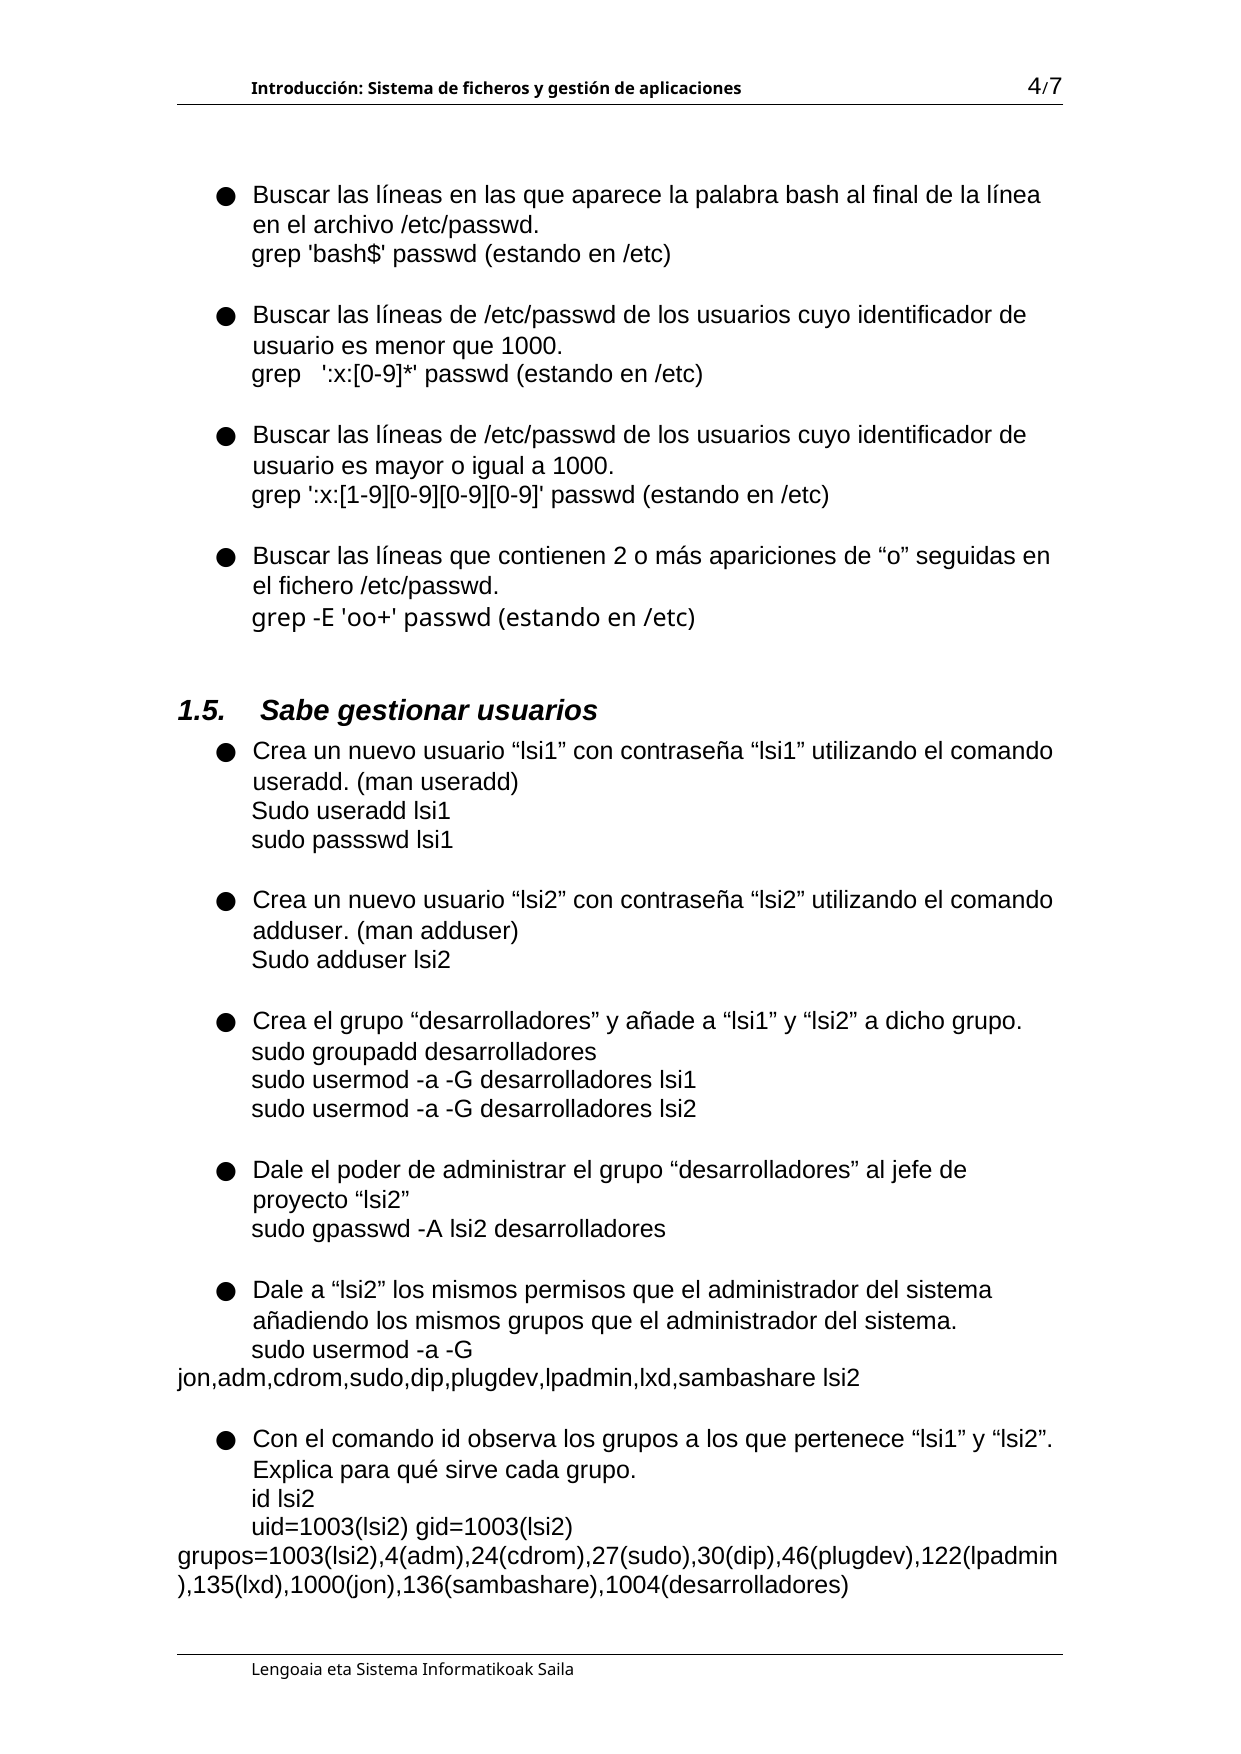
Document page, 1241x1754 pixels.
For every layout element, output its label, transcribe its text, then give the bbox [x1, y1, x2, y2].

table_header grep -E 'oo+' passwd (estando en /etc) [177, 600, 1063, 634]
table_header sudo groupadd desarrolladores sudo usermod -a -G desarrolladores lsi1 sudo usermod -a -G desarrolladores lsi2 [177, 1036, 1063, 1123]
table_header grep ':x:[0-9]*' passwd (estando en /etc) [177, 360, 1063, 388]
table_header id lsi2 uid=1003(lsi2) gid=1003(lsi2) grupos=1003(lsi2),4(adm),24(cdrom),27(sudo),30(dip),46(plugdev),122(lpadmin),135(lxd),1000(jon),136(sambashare),1004(desarrolladores) [177, 1484, 1063, 1599]
list Crea un nuevo usuario “lsi2” con contraseña “lsi2” utilizando el comando adduser. (man adduser) [215, 882, 1063, 945]
list Buscar las líneas de /etc/passwd de los usuarios cuyo identificador de usuario es mayor o igual a 1000. [215, 417, 1063, 480]
table_header sudo usermod -a -G jon,adm,cdrom,sudo,dip,plugdev,lpadmin,lxd,sambashare lsi2 [177, 1335, 1063, 1392]
list Dale a “lsi2” los mismos permisos que el administrador del sistema añadiendo los mismos grupos que el administrador del sistema. [215, 1272, 1063, 1334]
list Crea un nuevo usuario “lsi1” con contraseña “lsi1” utilizando el comando useradd. (man useradd) [215, 733, 1063, 796]
table_header sudo gpasswd -A lsi2 desarrolladores [177, 1214, 1063, 1243]
list Con el comando id observa los grupos a los que pertenece “lsi1” y “lsi2”. Explica para qué sirve cada grupo. [215, 1421, 1063, 1484]
list Dale el poder de administrar el grupo “desarrolladores” al jefe de proyecto “lsi2” [215, 1151, 1063, 1214]
list Crea el grupo “desarrolladores” y añade a “lsi1” y “lsi2” a dicho grupo. [215, 1002, 1063, 1036]
table_header Sudo adduser lsi2 [177, 945, 1063, 974]
list Buscar las líneas en las que aparece la palabra bash al final de la línea en el archivo /etc/passwd. [215, 176, 1063, 239]
list Buscar las líneas que contienen 2 o más apariciones de “o” seguidas en el fichero /etc/passwd. [215, 537, 1063, 600]
table_header Sudo useradd lsi1 sudo passswd lsi1 [177, 796, 1063, 853]
list Sabe gestionar usuarios [177, 693, 1063, 727]
table_header grep 'bash$' passwd (estando en /etc) [177, 239, 1063, 268]
list Buscar las líneas de /etc/passwd de los usuarios cuyo identificador de usuario es menor que 1000. [215, 297, 1063, 359]
table_header grep ':x:[1-9][0-9][0-9][0-9]' passwd (estando en /etc) [177, 480, 1063, 508]
